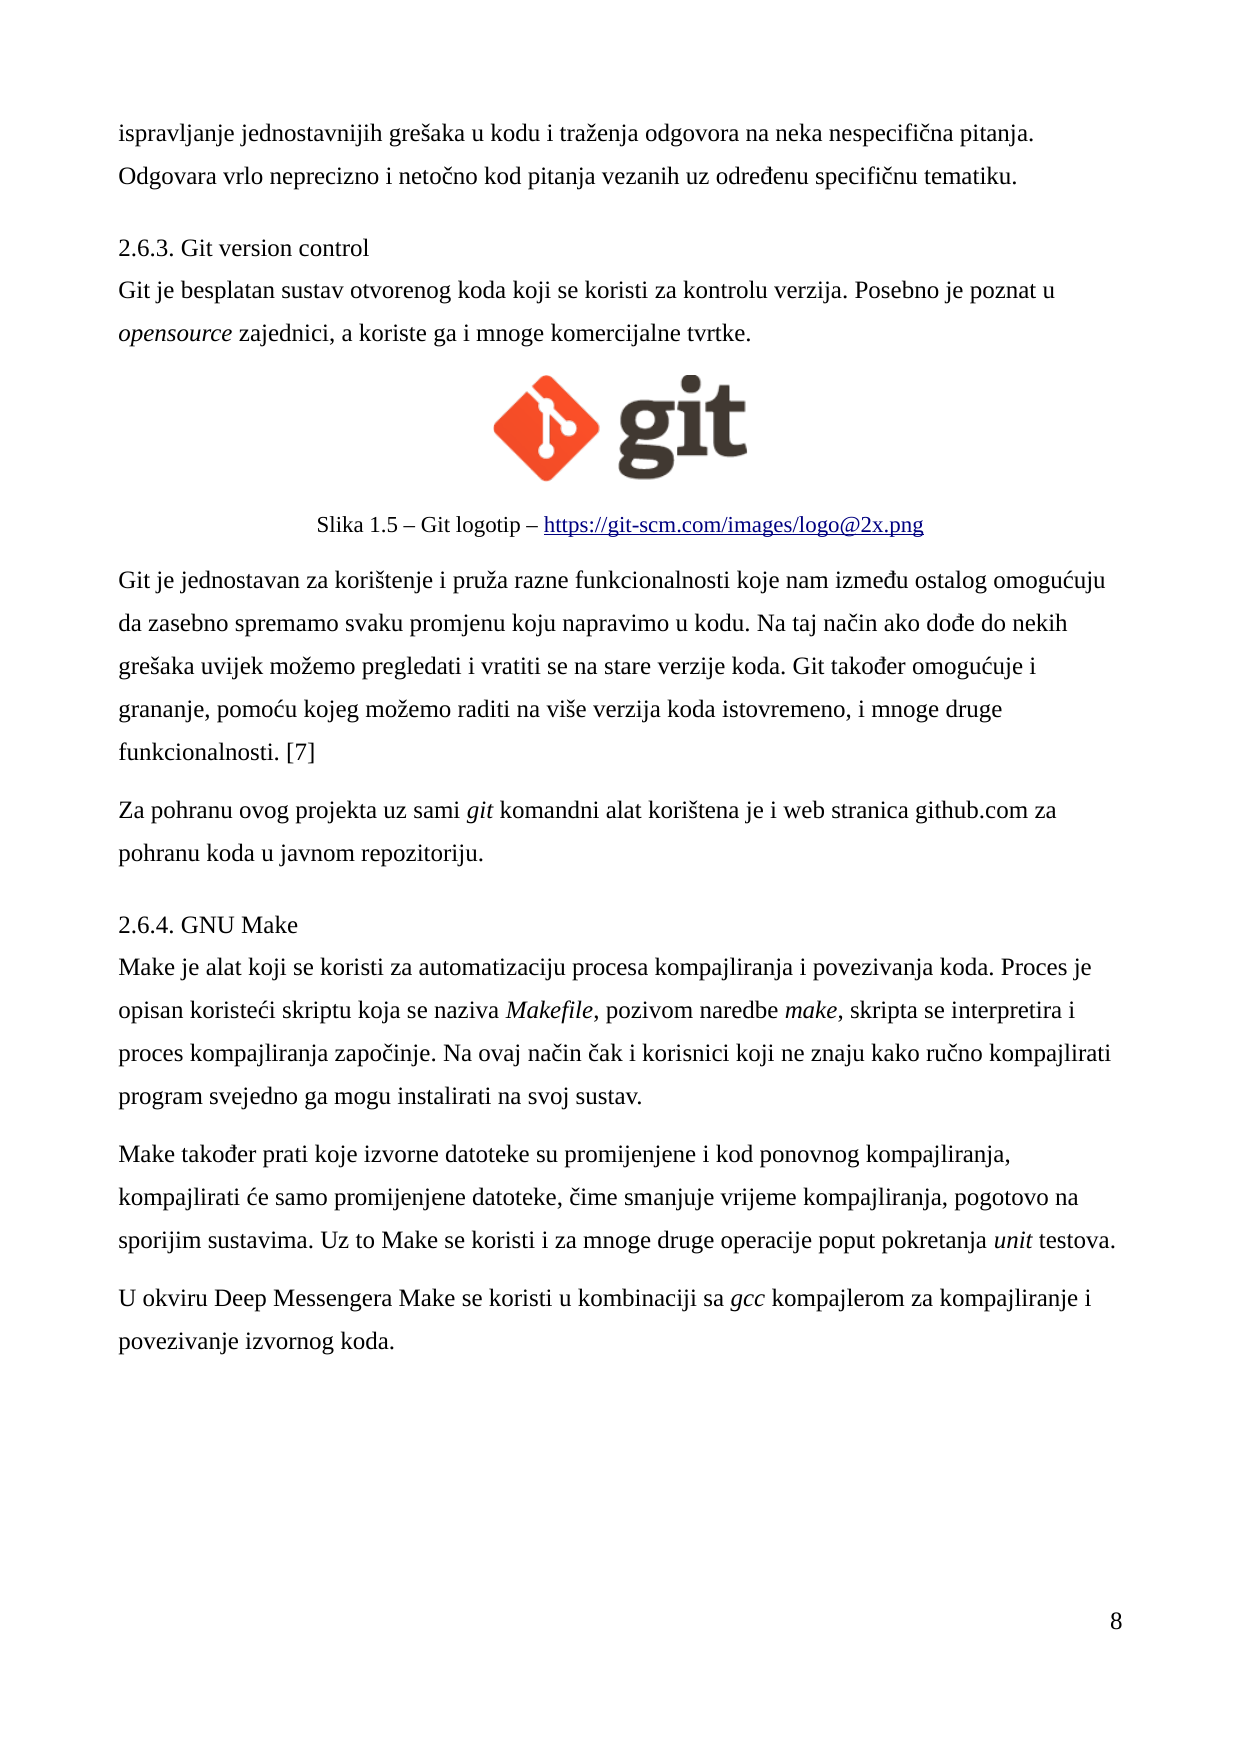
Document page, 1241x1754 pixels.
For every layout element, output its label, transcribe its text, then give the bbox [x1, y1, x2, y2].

text ispravljanje jednostavnijih grešaka u kodu i traženja odgovora na neka nespecifična pitanja. Odgovara vrlo neprecizno i netočno kod pitanja vezanih uz određenu specifičnu tematiku. [118, 118, 1122, 190]
text Git je jednostavan za korištenje i pruža razne funkcionalnosti koje nam između ostalog omogućuju da zasebno spremamo svaku promjenu koju napravimo u kodu. Na taj način ako dođe do nekih grešaka uvijek možemo pregledati i vratiti se na stare verzije koda. Git također omogućuje i grananje, pomoću kojeg možemo raditi na više verzija koda istovremeno, i mnoge druge funkcionalnosti. [7] [118, 565, 1122, 766]
text Make je alat koji se koristi za automatizaciju procesa kompajliranja i povezivanja koda. Proces je opisan koristeći skriptu koja se naziva Makefile, pozivom naredbe make, skripta se interpretira i proces kompajliranja započinje. Na ovaj način čak i korisnici koji ne znaju kako ručno kompajlirati program svejedno ga mogu instalirati na svoj sustav. [118, 952, 1122, 1110]
text U okviru Deep Messengera Make se koristi u kombinaciji sa gcc kompajlerom za kompajliranje i povezivanje izvornog koda. [118, 1283, 1122, 1354]
picture [493, 375, 748, 482]
text Slika 1.5 – Git logotip – https://git-scm.com/images/logo@2x.png [118, 511, 1122, 537]
subtitle Git version control [118, 233, 1122, 262]
subtitle GNU Make [118, 910, 1122, 939]
text Git je besplatan sustav otvorenog koda koji se koristi za kontrolu verzija. Posebno je poznat u opensource zajednici, a koriste ga i mnoge komercijalne tvrtke. [118, 275, 1122, 347]
text Za pohranu ovog projekta uz sami git komandni alat korištena je i web stranica github.com za pohranu koda u javnom repozitoriju. [118, 795, 1122, 867]
text Make također prati koje izvorne datoteke su promijenjene i kod ponovnog kompajliranja, kompajlirati će samo promijenjene datoteke, čime smanjuje vrijeme kompajliranja, pogotovo na sporijim sustavima. Uz to Make se koristi i za mnoge druge operacije poput pokretanja unit testova. [118, 1139, 1122, 1254]
